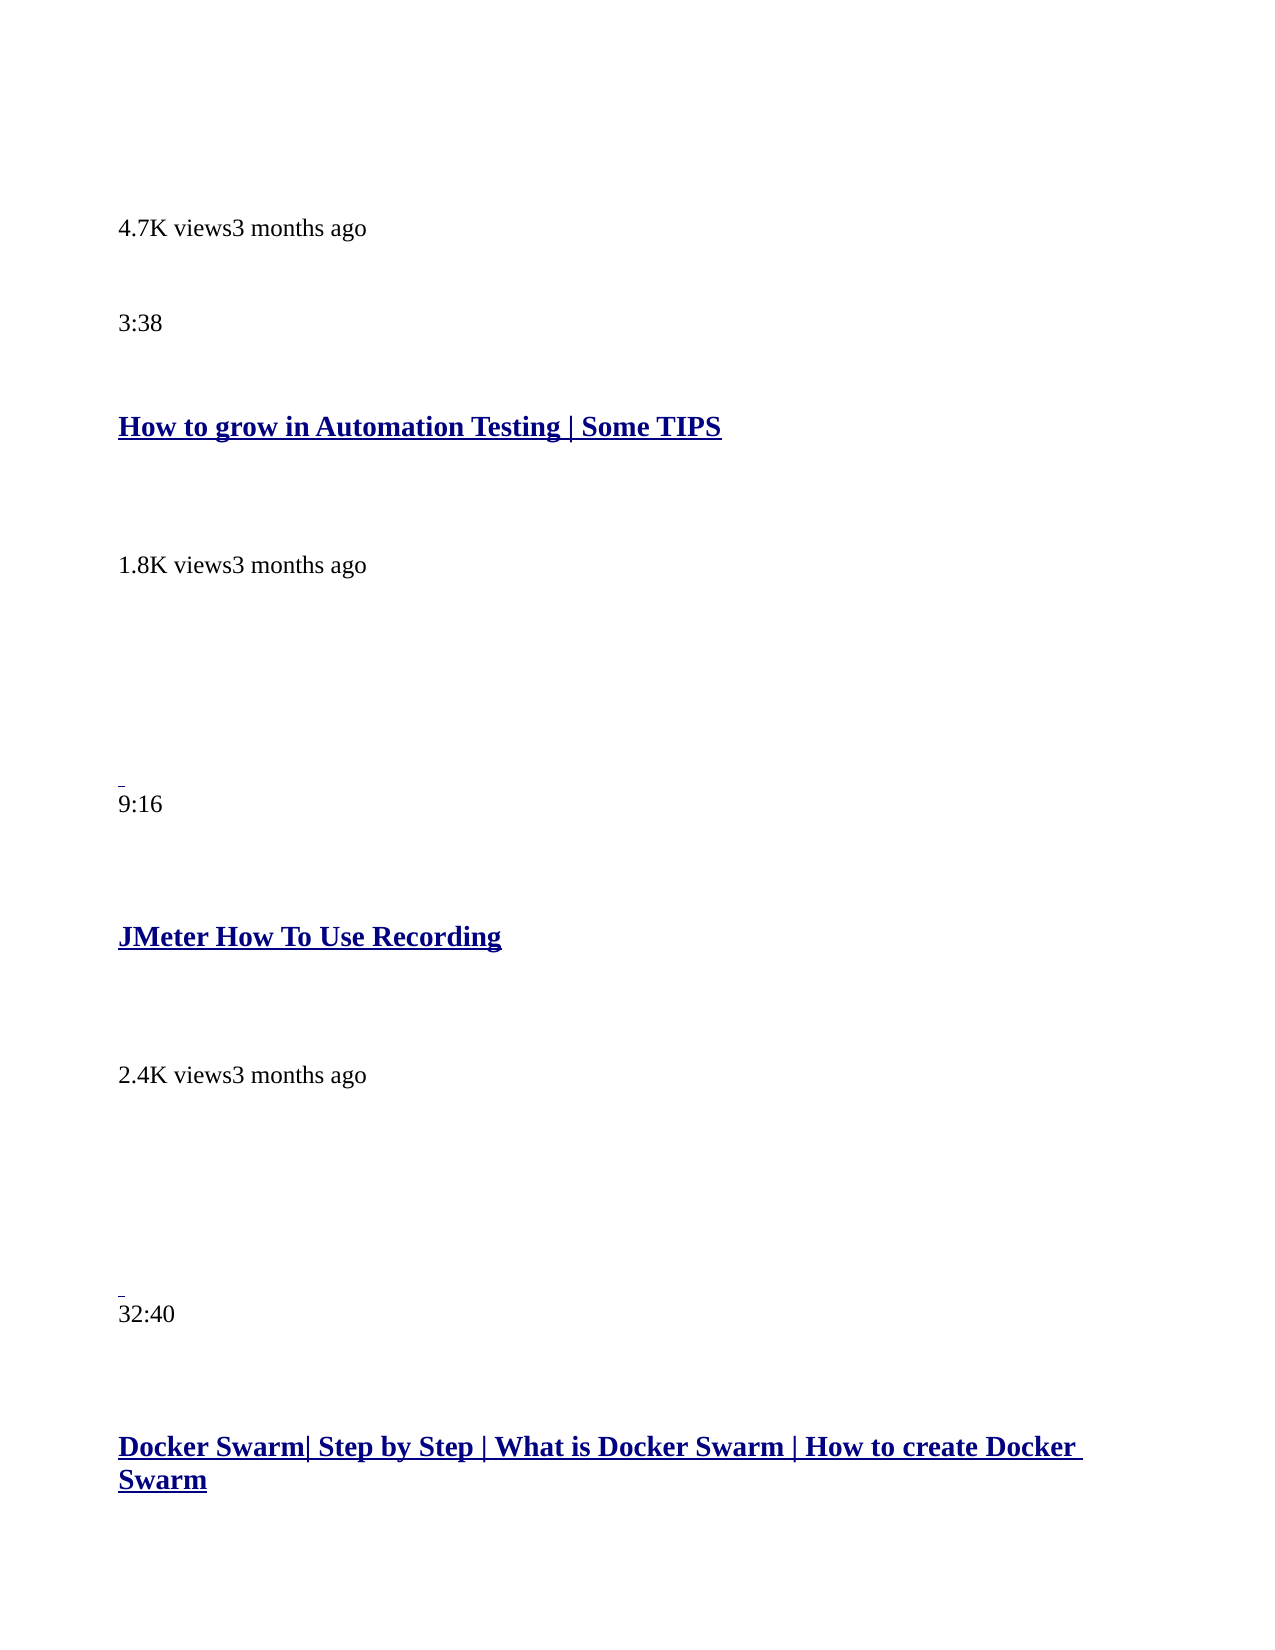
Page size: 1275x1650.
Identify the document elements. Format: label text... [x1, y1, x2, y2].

text 9:16 [118, 789, 1157, 818]
text 4.7K views3 months ago [118, 213, 1157, 242]
subtitle Docker Swarm| Step by Step | What is Docker Swarm | How to create Docker Swarm [118, 1429, 1157, 1496]
text 2.4K views3 months ago [118, 1060, 1157, 1089]
text 1.8K views3 months ago [118, 551, 1157, 579]
text 3:38 [118, 308, 1157, 337]
text 32:40 [118, 1299, 1157, 1328]
subtitle How to grow in Automation Testing | Some TIPS [118, 409, 1157, 443]
subtitle JMeter How To Use Recording [118, 919, 1157, 953]
